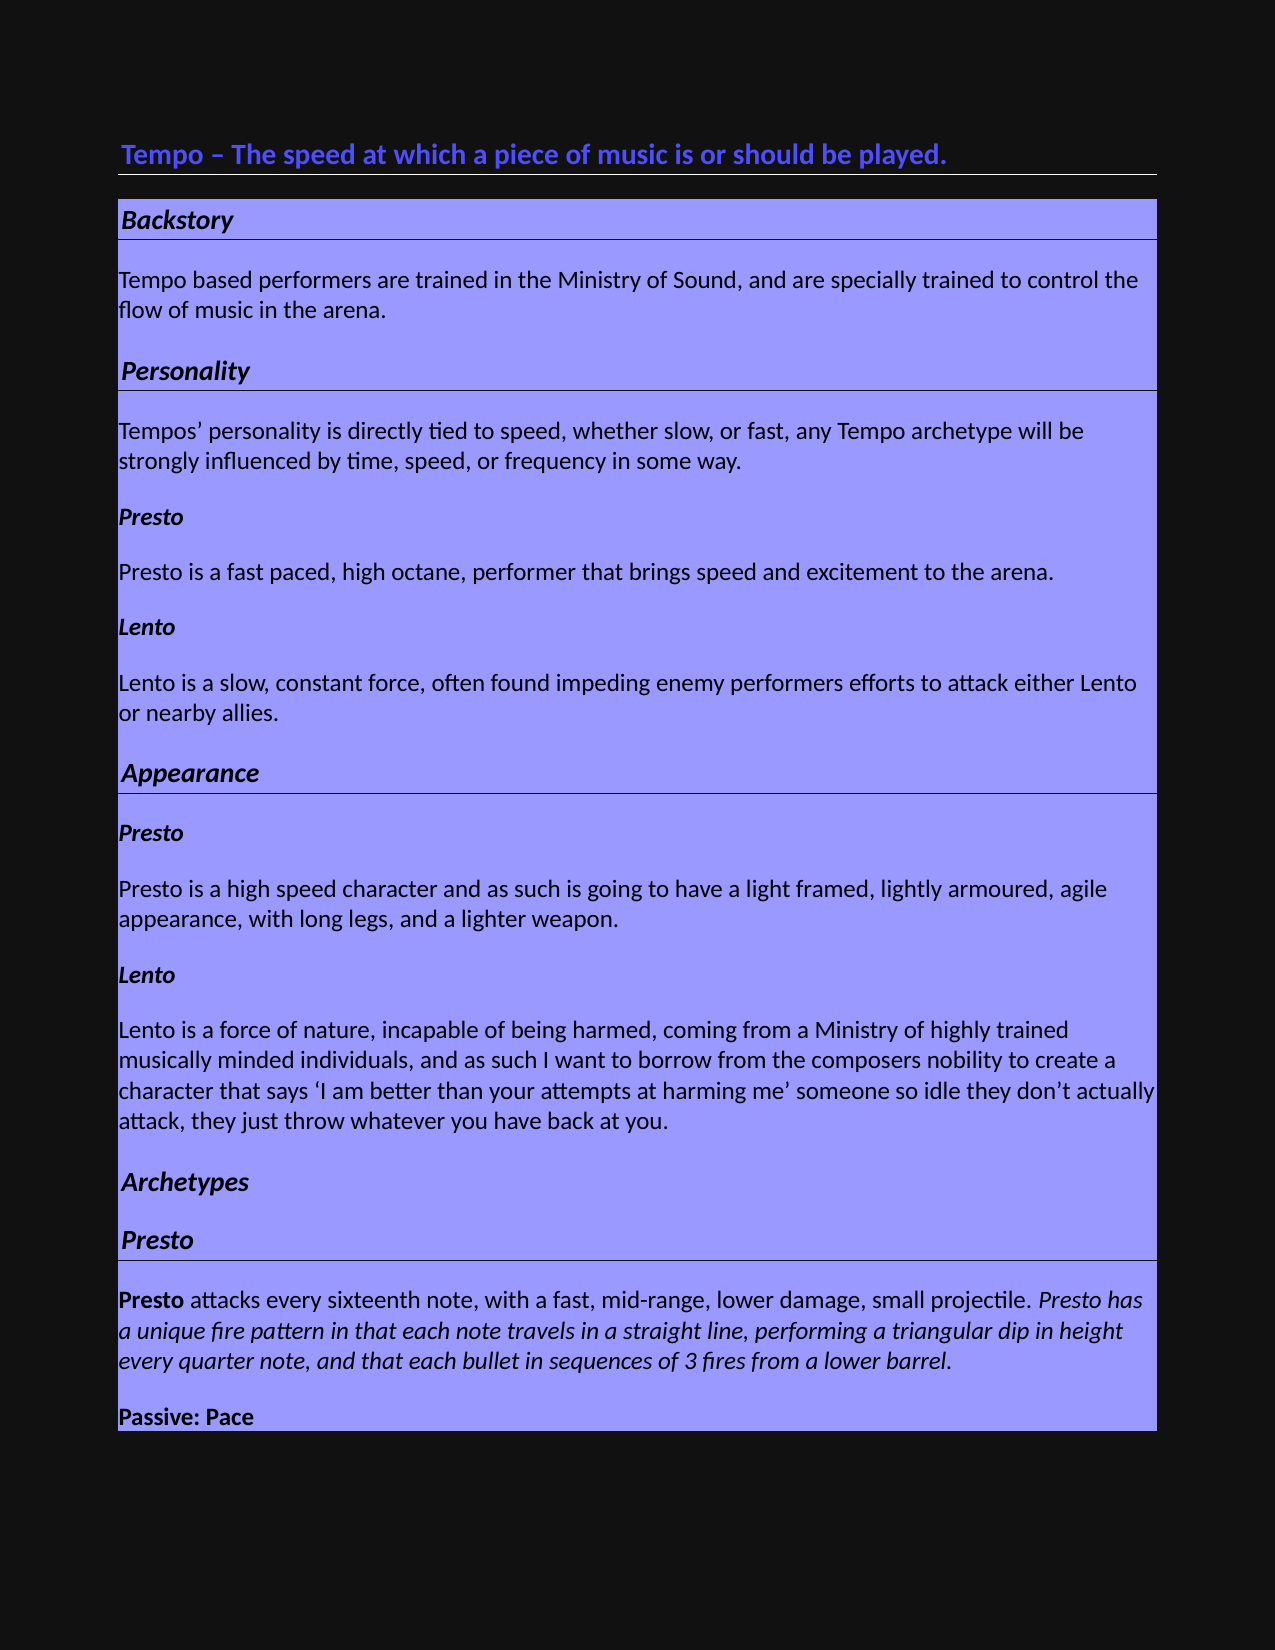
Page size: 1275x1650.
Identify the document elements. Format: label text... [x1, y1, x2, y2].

text Presto is a fast paced, high octane, performer that brings speed and excitement to the arena. [118, 556, 1157, 587]
text Presto [118, 501, 1157, 531]
text Passive: Pace [118, 1401, 1157, 1431]
text Presto [118, 818, 1157, 848]
text Presto [118, 1220, 1157, 1260]
text Tempos’ personality is directly tied to speed, whether slow, or fast, any Tempo archetype will be strongly influenced by time, speed, or frequency in some way. [118, 415, 1157, 476]
text Lento is a slow, constant force, often found impeding enemy performers efforts to attack either Lento or nearby allies. [118, 667, 1157, 728]
subtitle Tempo – The speed at which a piece of music is or should be played. [118, 133, 1157, 174]
text Lento [118, 612, 1157, 642]
text Archetypes [118, 1161, 1157, 1198]
text Appearance [118, 753, 1157, 793]
text Tempo based performers are trained in the Ministry of Sound, and are specially trained to control the flow of music in the arena. [118, 264, 1157, 325]
text Lento is a force of nature, incapable of being harmed, coming from a Ministry of highly trained musically minded individuals, and as such I want to borrow from the composers nobility to create a character that says ‘I am better than your attempts at harming me’ someone so idle they don’t actually attack, they just throw whatever you have back at you. [118, 1014, 1157, 1136]
text Lento [118, 959, 1157, 989]
text Presto attacks every sixteenth note, with a fast, mid-range, lower damage, small projectile. Presto has a unique fire pattern in that each note travels in a straight line, performing a triangular dip in height every quarter note, and that each bullet in sequences of 3 fires from a lower barrel. [118, 1285, 1157, 1376]
text Presto is a high speed character and as such is going to have a light framed, lightly armoured, agile appearance, with long legs, and a lighter weapon. [118, 873, 1157, 934]
text Backstory [118, 199, 1157, 239]
text Personality [118, 350, 1157, 390]
